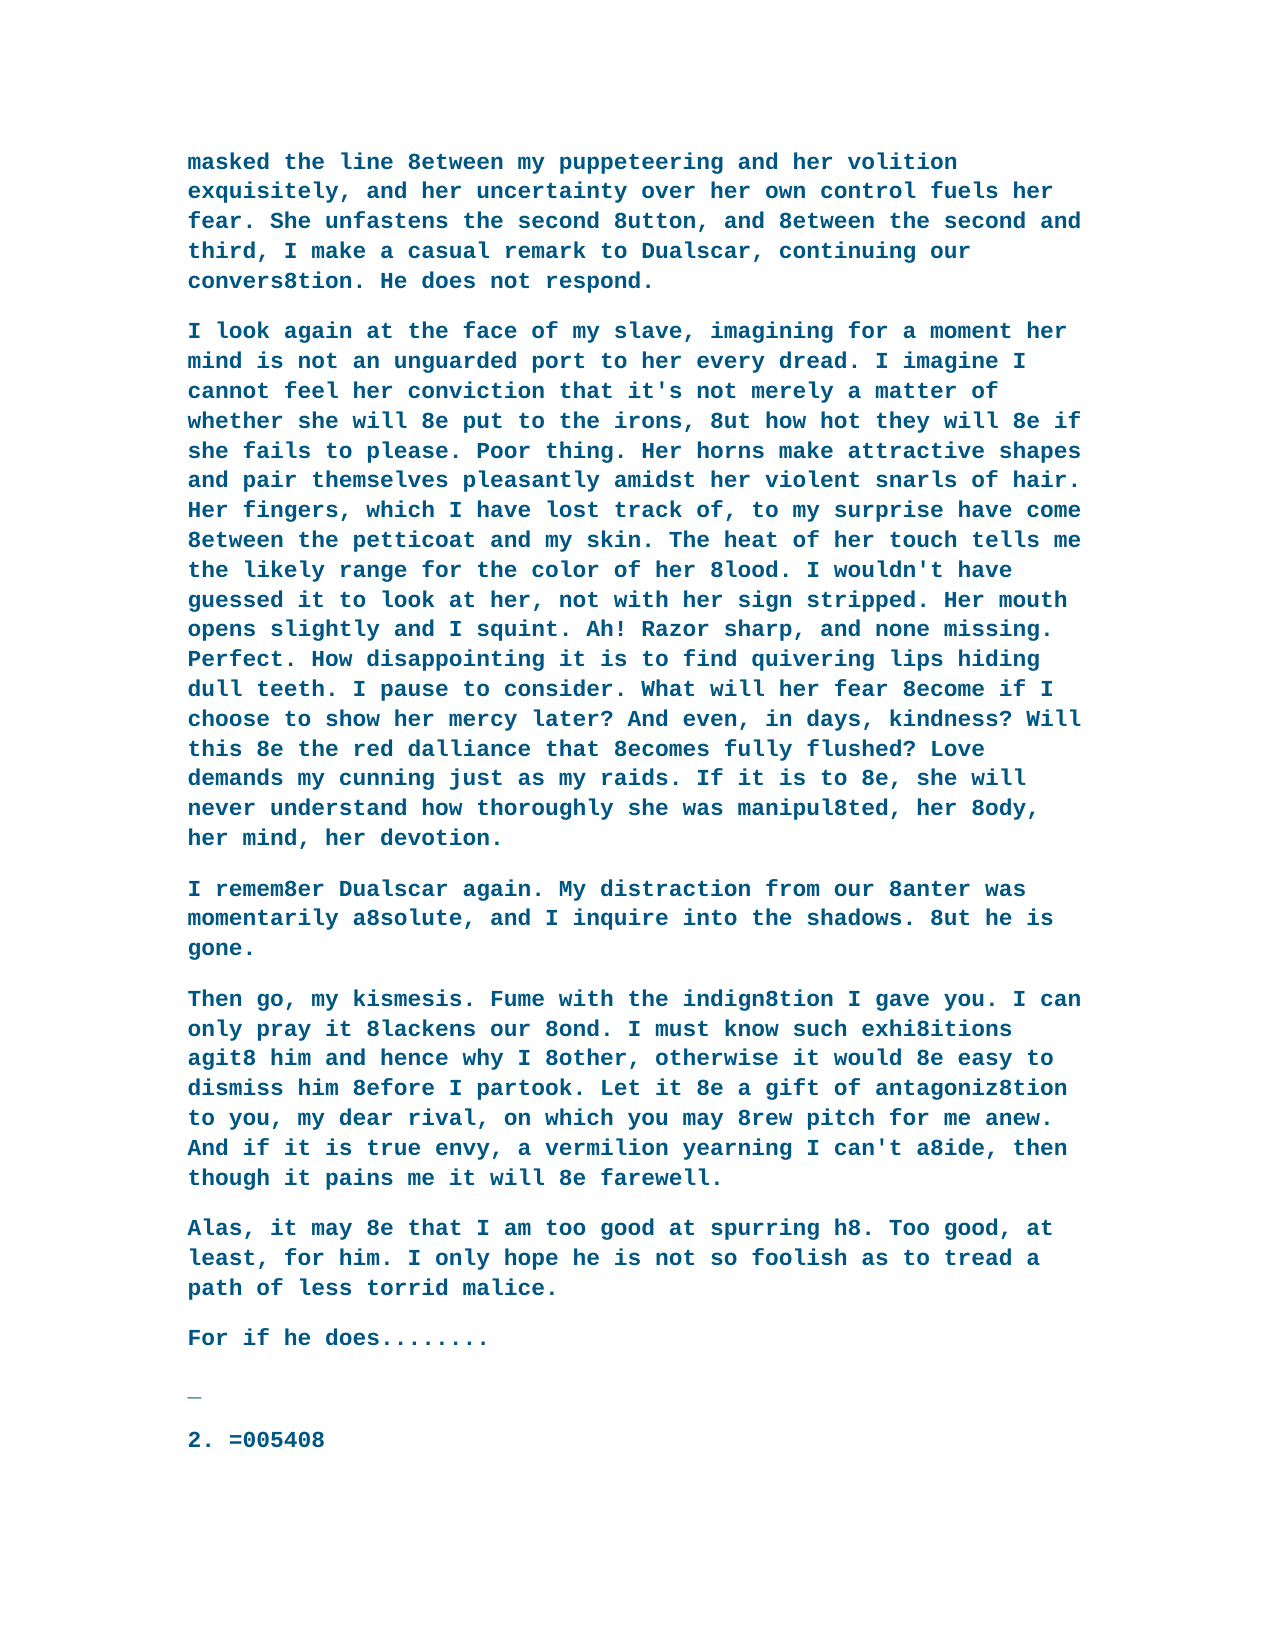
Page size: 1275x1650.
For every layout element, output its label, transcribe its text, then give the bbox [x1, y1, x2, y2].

text masked the line 8etween my puppeteering and her volition exquisitely, and her uncertainty over her own control fuels her fear. She unfastens the second 8utton, and 8etween the second and third, I make a casual remark to Dualscar, continuing our convers8tion. He does not respond. [187, 150, 1087, 295]
text _ [187, 1377, 1087, 1403]
text I remem8er Dualscar again. My distraction from our 8anter was momentarily a8solute, and I inquire into the shadows. 8ut he is gone. [187, 877, 1087, 962]
text Alas, it may 8e that I am too good at spurring h8. Too good, at least, for him. I only hope he is not so foolish as to tread a path of less torrid malice. [187, 1216, 1087, 1302]
text Then go, my kismesis. Fume with the indign8tion I gave you. I can only pray it 8lackens our 8ond. I must know such exhi8itions agit8 him and hence why I 8other, otherwise it would 8e easy to dismiss him 8efore I partook. Let it 8e a gift of antagoniz8tion to you, my dear rival, on which you may 8rew pitch for me anew. And if it is true envy, a vermilion yearning I can't a8ide, then though it pains me it will 8e farewell. [187, 987, 1087, 1192]
text 2. =005408 [187, 1428, 1087, 1454]
text For if he does........ [187, 1327, 1087, 1353]
text I look again at the face of my slave, imagining for a moment her mind is not an unguarded port to her every dread. I imagine I cannot feel her conviction that it's not merely a matter of whether she will 8e put to the irons, 8ut how hot they will 8e if she fails to please. Poor thing. Her horns make attractive shapes and pair themselves pleasantly amidst her violent snarls of hair. Her fingers, which I have lost track of, to my surprise have come 8etween the petticoat and my skin. The heat of her touch tells me the likely range for the color of her 8lood. I wouldn't have guessed it to look at her, not with her sign stripped. Her mouth opens slightly and I squint. Ah! Razor sharp, and none missing. Perfect. How disappointing it is to find quivering lips hiding dull teeth. I pause to consider. What will her fear 8ecome if I choose to show her mercy later? And even, in days, kindness? Will this 8e the red dalliance that 8ecomes fully flushed? Love demands my cunning just as my raids. If it is to 8e, she will never understand how thoroughly she was manipul8ted, her 8ody, her mind, her devotion. [187, 320, 1087, 852]
